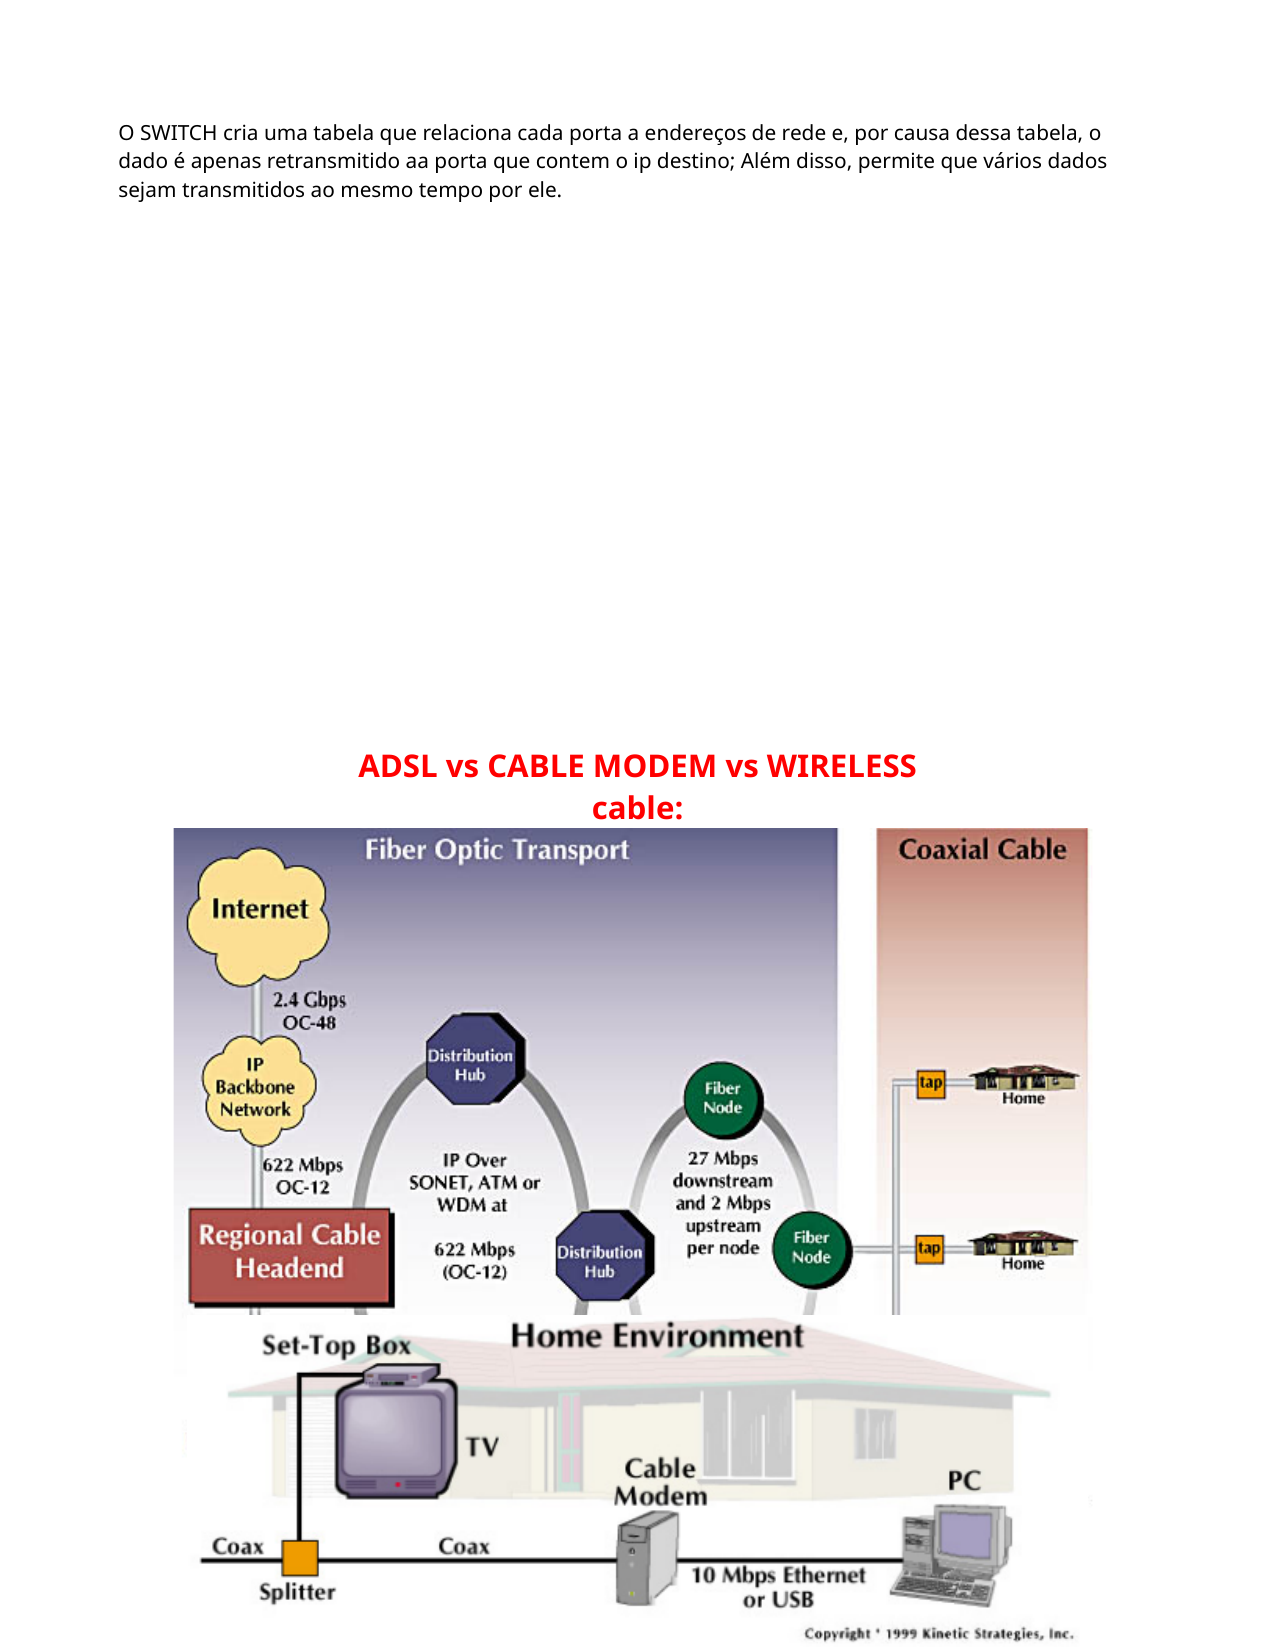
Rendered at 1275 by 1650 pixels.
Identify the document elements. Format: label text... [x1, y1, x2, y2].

text ADSL vs CABLE MODEM vs WIRELESS [118, 744, 1157, 786]
text cable: [118, 786, 1157, 829]
picture [173, 828, 1102, 1650]
text O SWITCH cria uma tabela que relaciona cada porta a endereços de rede e, por causa dessa tabela, o dado é apenas retransmitido aa porta que contem o ip destino; Além disso, permite que vários dados sejam transmitidos ao mesmo tempo por ele. [118, 118, 1157, 203]
